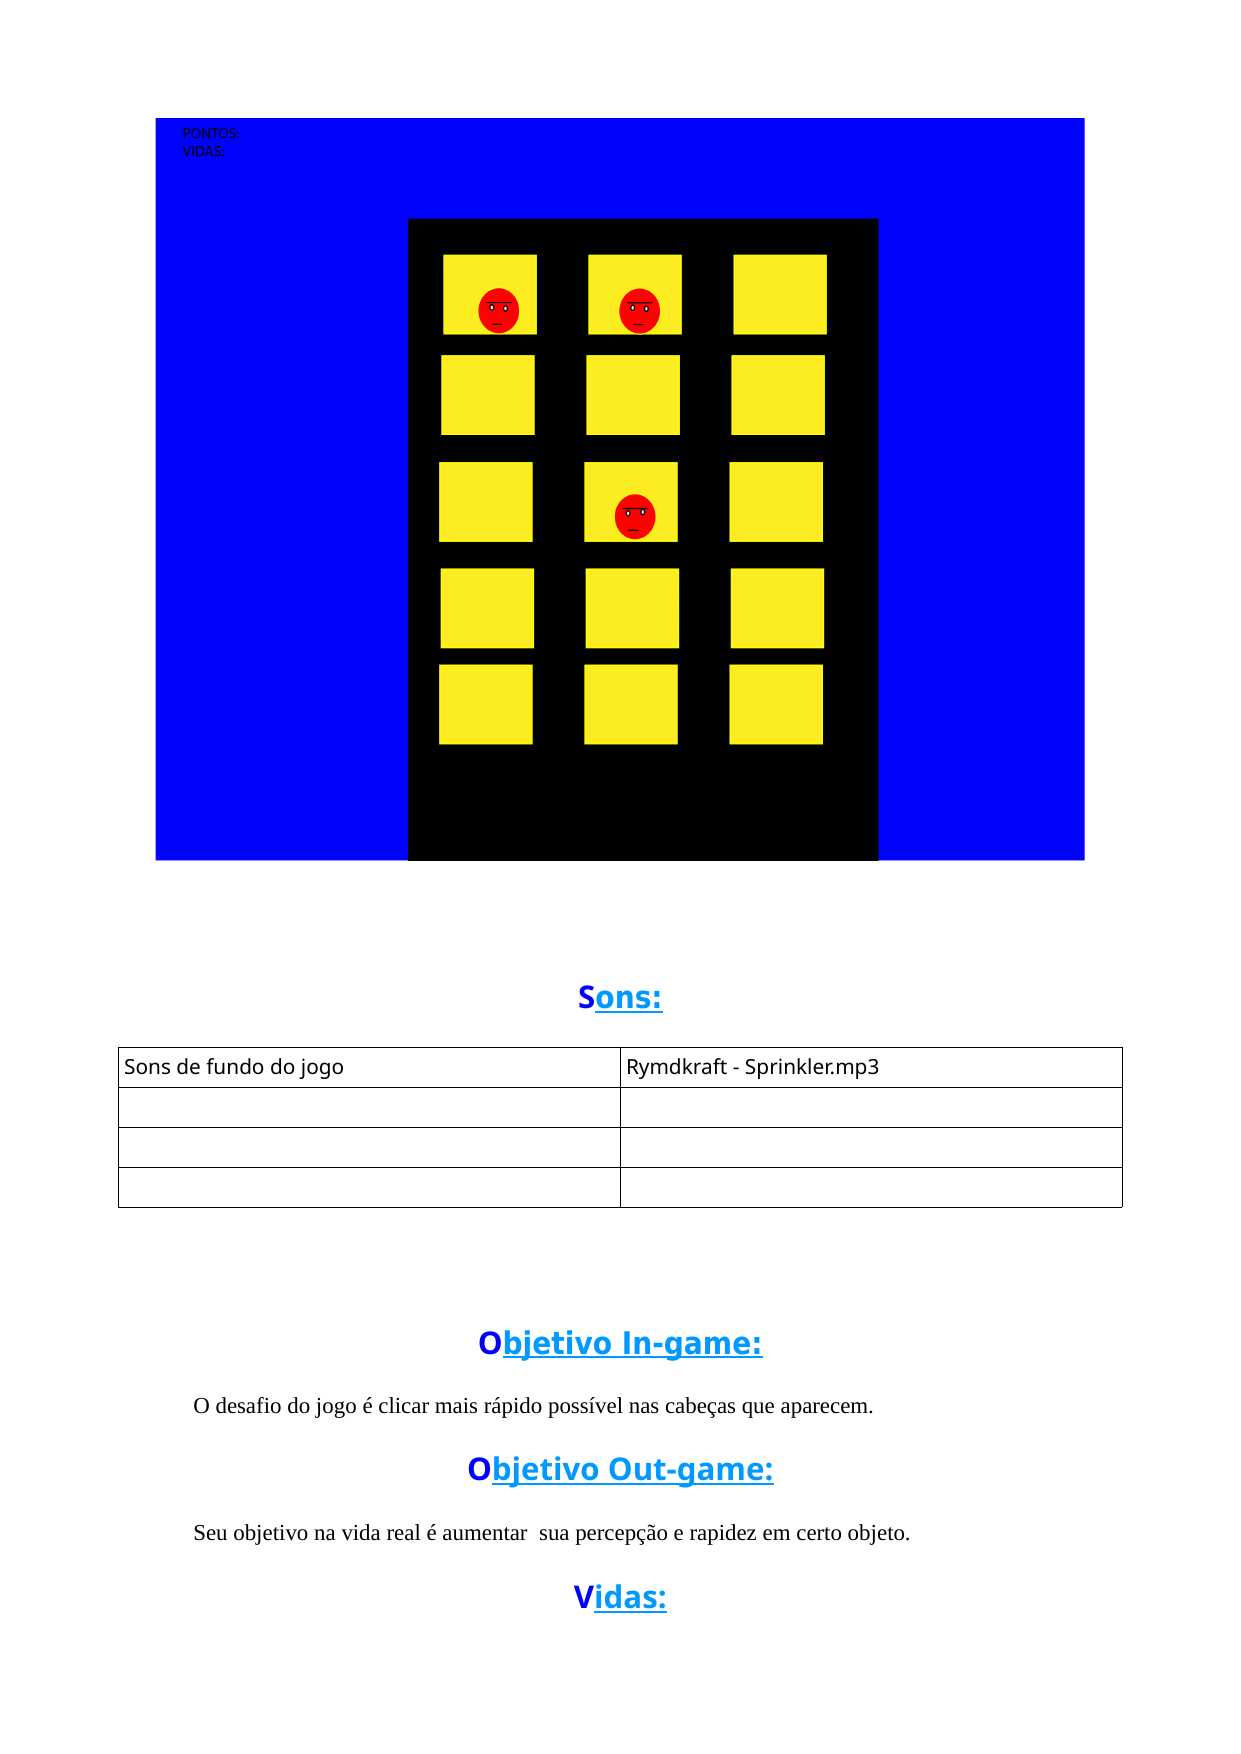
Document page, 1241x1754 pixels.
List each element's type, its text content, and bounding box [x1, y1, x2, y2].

table_header Rymdkraft - Sprinkler.mp3 [621, 1048, 1122, 1087]
table_cell [119, 1168, 620, 1207]
text Objetivo In-game: [193, 1292, 1047, 1363]
table_header Sons de fundo do jogo [119, 1048, 620, 1087]
table_cell [621, 1168, 1122, 1207]
text O desafio do jogo é clicar mais rápido possível nas cabeças que aparecem. [118, 1392, 1047, 1418]
table_cell [621, 1088, 1122, 1127]
table_cell [119, 1088, 620, 1127]
table_cell [119, 1128, 620, 1167]
picture [155, 118, 1085, 861]
text Objetivo Out-game: [193, 1418, 1047, 1518]
text Vidas: [193, 1546, 1047, 1617]
text Sons: [118, 975, 1047, 1018]
text Seu objetivo na vida real é aumentar sua percepção e rapidez em certo objeto. [118, 1518, 1047, 1546]
table_cell [621, 1128, 1122, 1167]
